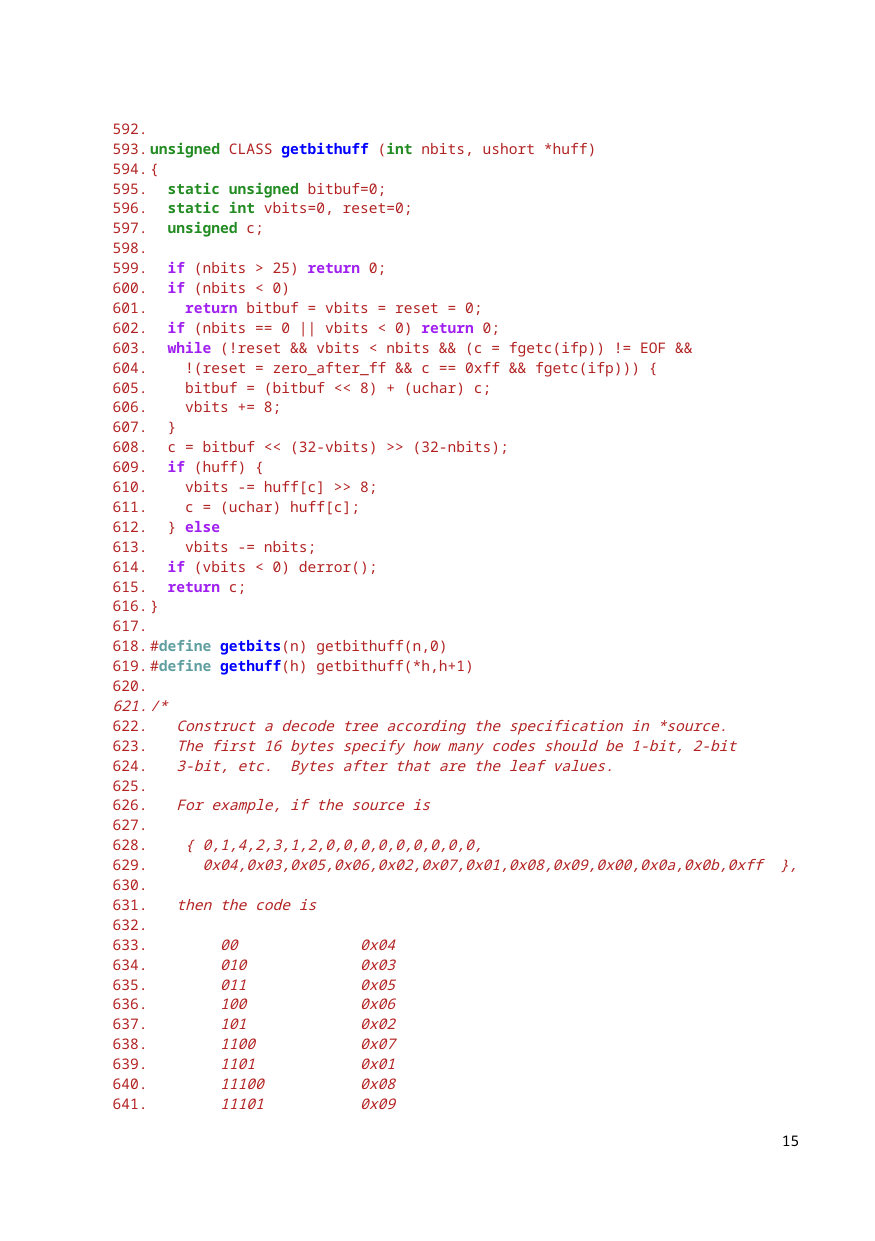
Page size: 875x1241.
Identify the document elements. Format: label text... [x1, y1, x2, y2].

list /* [112, 696, 799, 716]
list while (!reset && vbits < nbits && (c = fgetc(ifp)) != EOF && [112, 338, 799, 357]
list if (nbits < 0) [112, 278, 799, 298]
list The first 16 bytes specify how many codes should be 1-bit, 2-bit [112, 736, 799, 755]
list 00 0x04 [112, 934, 799, 954]
list { 0,1,4,2,3,1,2,0,0,0,0,0,0,0,0,0, [112, 835, 799, 855]
list unsigned CLASS getbithuff (int nbits, ushort *huff) [112, 139, 799, 158]
list return c; [112, 576, 799, 596]
list Construct a decode tree according the specification in *source. [112, 716, 799, 736]
list if (vbits < 0) derror(); [112, 556, 799, 576]
list if (nbits > 25) return 0; [112, 258, 799, 278]
list 11100 0x08 [112, 1074, 799, 1094]
list For example, if the source is [112, 795, 799, 815]
list 100 0x06 [112, 994, 799, 1014]
list vbits -= nbits; [112, 537, 799, 556]
list 1101 0x01 [112, 1054, 799, 1074]
list static unsigned bitbuf=0; [112, 178, 799, 198]
list { [112, 158, 799, 178]
list static int vbits=0, reset=0; [112, 198, 799, 218]
list 11101 0x09 [112, 1094, 799, 1113]
list } [112, 596, 799, 616]
list if (nbits == 0 || vbits < 0) return 0; [112, 318, 799, 338]
list !(reset = zero_after_ff && c == 0xff && fgetc(ifp))) { [112, 357, 799, 377]
list #define getbits(n) getbithuff(n,0) [112, 636, 799, 656]
list return bitbuf = vbits = reset = 0; [112, 298, 799, 318]
list bitbuf = (bitbuf << 8) + (uchar) c; [112, 377, 799, 397]
list vbits += 8; [112, 397, 799, 417]
list } [112, 417, 799, 437]
list #define gethuff(h) getbithuff(*h,h+1) [112, 656, 799, 676]
list 101 0x02 [112, 1014, 799, 1034]
list 010 0x03 [112, 954, 799, 974]
list 0x04,0x03,0x05,0x06,0x02,0x07,0x01,0x08,0x09,0x00,0x0a,0x0b,0xff }, [112, 855, 799, 875]
list 011 0x05 [112, 974, 799, 994]
list 1100 0x07 [112, 1034, 799, 1054]
list c = (uchar) huff[c]; [112, 497, 799, 517]
list } else [112, 517, 799, 537]
list c = bitbuf << (32-vbits) >> (32-nbits); [112, 437, 799, 457]
list 3-bit, etc. Bytes after that are the leaf values. [112, 755, 799, 775]
list unsigned c; [112, 218, 799, 238]
list if (huff) { [112, 457, 799, 477]
list then the code is [112, 895, 799, 914]
list vbits -= huff[c] >> 8; [112, 477, 799, 497]
